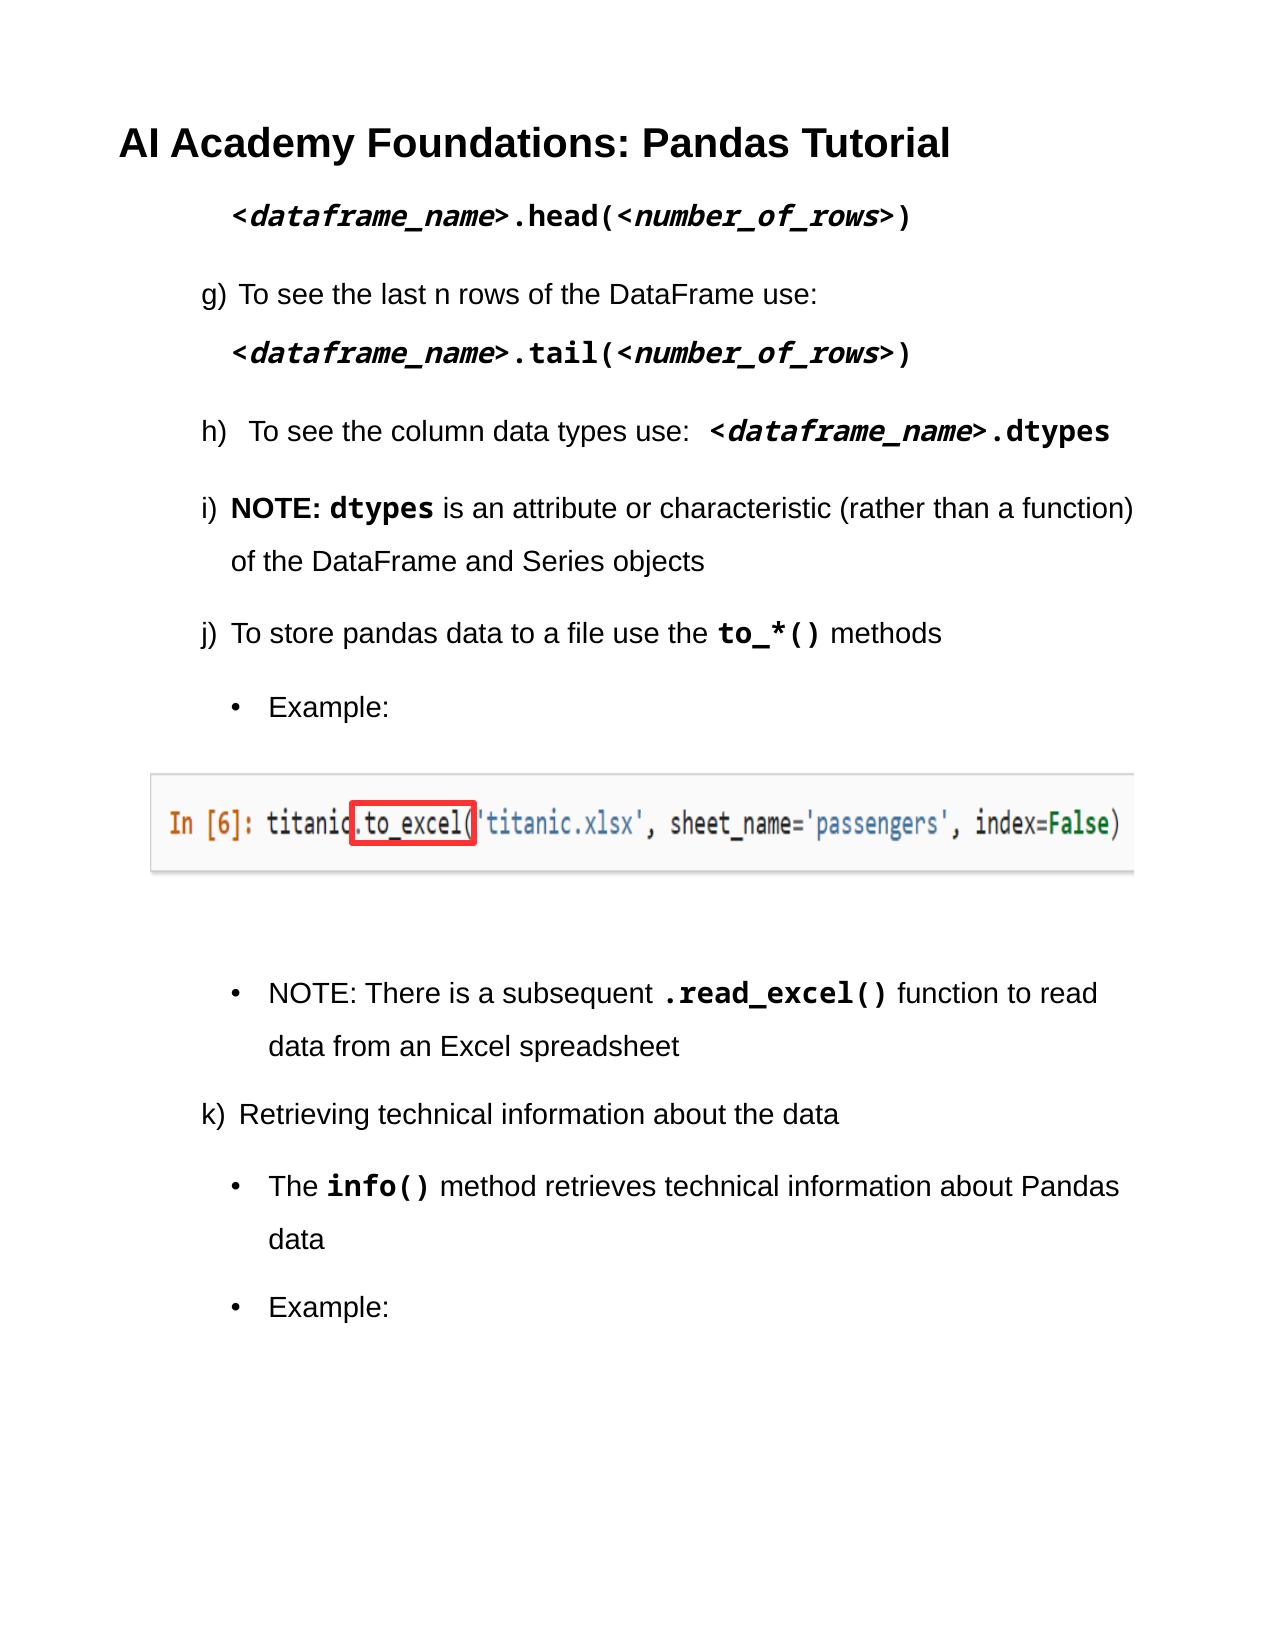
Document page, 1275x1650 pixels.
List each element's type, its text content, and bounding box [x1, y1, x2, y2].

list To see the column data types use: <dataframe_name>.dtypes [193, 410, 1157, 450]
list Example: [231, 690, 1157, 723]
list NOTE: There is a subsequent .read_excel() function to read data from an Excel spreadsheet [231, 972, 1157, 1062]
picture [141, 758, 1135, 888]
list Example: [231, 1290, 1157, 1324]
list To see the last n rows of the DataFrame use: <dataframe_name>.tail(<number_of_rows>) [193, 273, 1157, 372]
list Retrieving technical information about the data [193, 1097, 1157, 1131]
list To store pandas data to a file use the to_*() methods [193, 612, 1157, 652]
list <dataframe_name>.head(<number_of_rows>) [193, 196, 1157, 235]
list The info() method retrieves technical information about Pandas data [231, 1166, 1157, 1256]
list NOTE: dtypes is an attribute or characteristic (rather than a function) of the DataFrame and Series objects [193, 487, 1157, 577]
